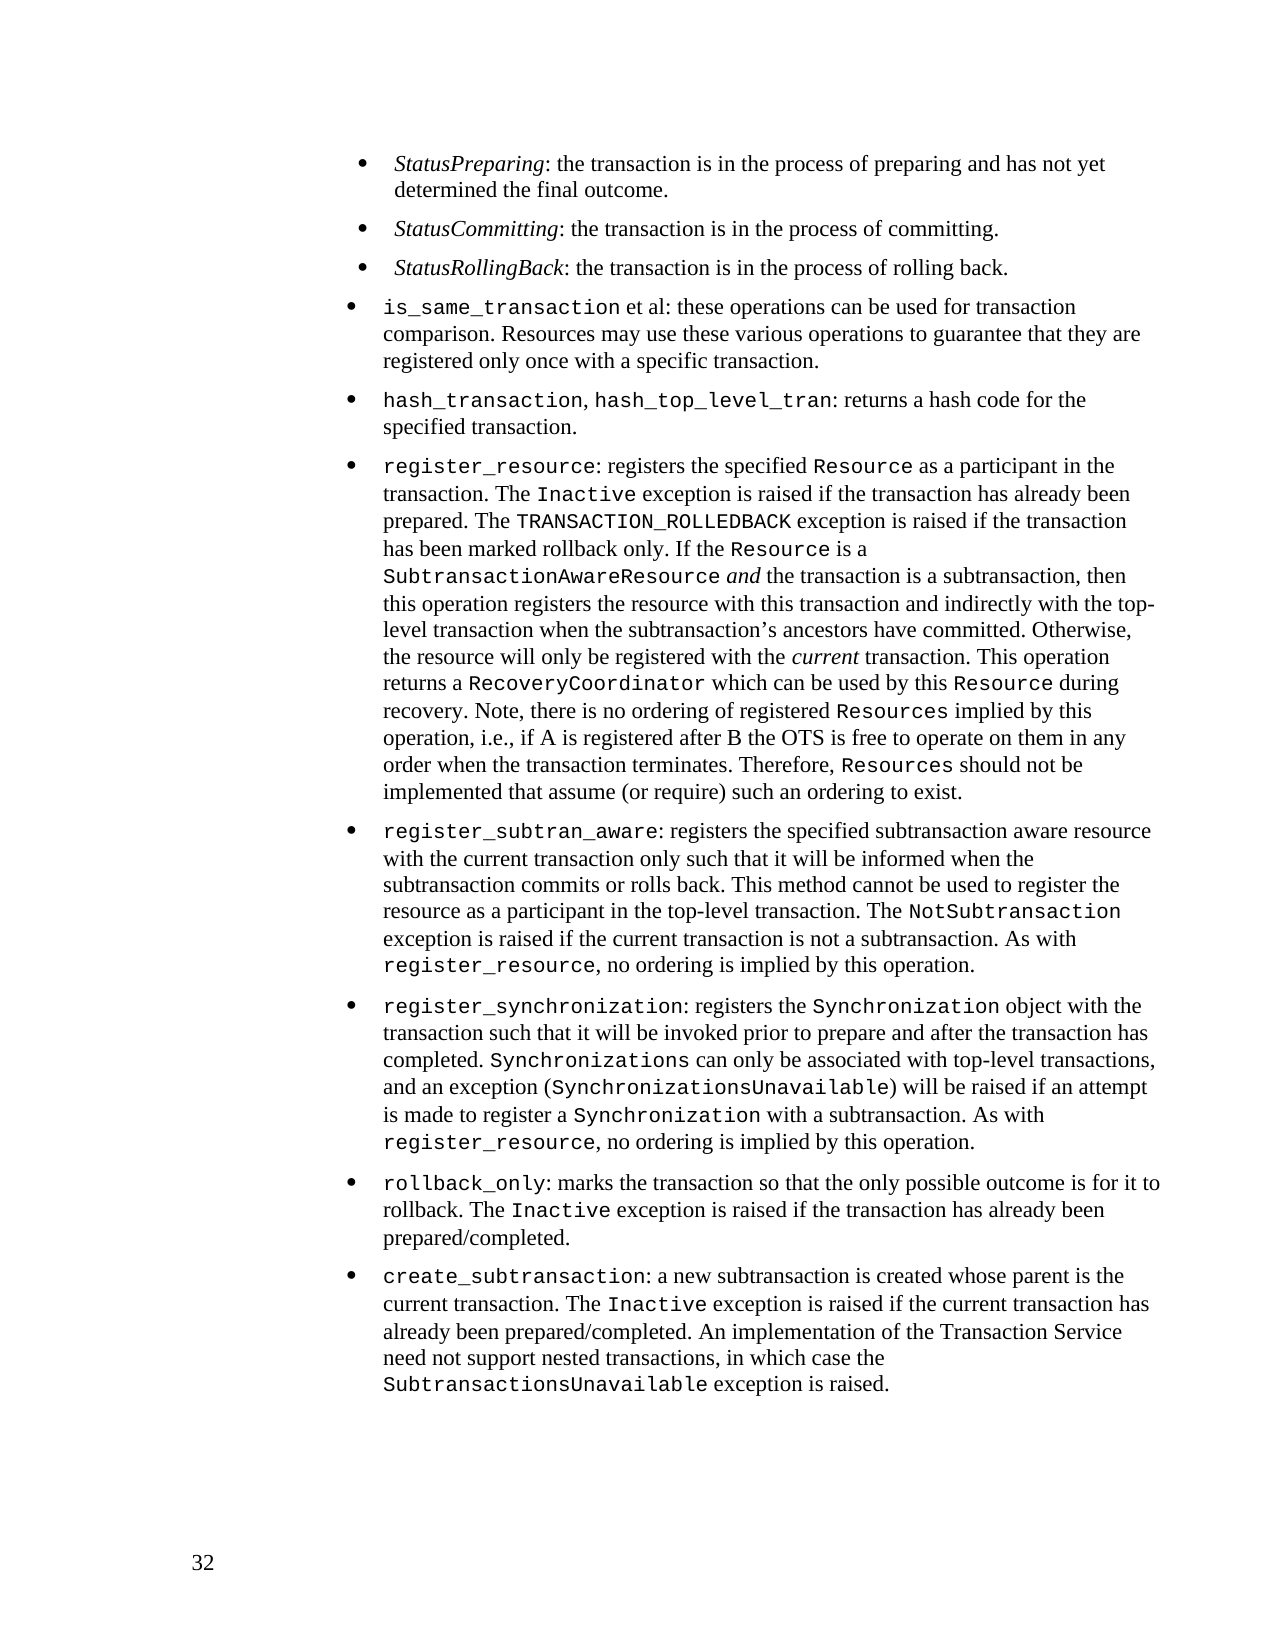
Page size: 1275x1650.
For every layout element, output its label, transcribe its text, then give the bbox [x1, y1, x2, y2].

list register_resource: registers the specified Resource as a participant in the transaction. The Inactive exception is raised if the transaction has already been prepared. The TRANSACTION_ROLLEDBACK exception is raised if the transaction has been marked rollback only. If the Resource is a SubtransactionAwareResource and the transaction is a subtransaction, then this operation registers the resource with this transaction and indirectly with the top-level transaction when the subtransaction’s ancestors have committed. Otherwise, the resource will only be registered with the current transaction. This operation returns a RecoveryCoordinator which can be used by this Resource during recovery. Note, there is no ordering of registered Resources implied by this operation, i.e., if A is registered after B the OTS is free to operate on them in any order when the transaction terminates. Therefore, Resources should not be implemented that assume (or require) such an ordering to exist. [347, 452, 1162, 805]
list StatusCommitting: the transaction is in the process of committing. [359, 215, 1162, 242]
list hash_transaction, hash_top_level_tran: returns a hash code for the specified transaction. [347, 386, 1162, 440]
list is_same_transaction et al: these operations can be used for transaction comparison. Resources may use these various operations to guarantee that they are registered only once with a specific transaction. [347, 293, 1162, 373]
list register_subtran_aware: registers the specified subtransaction aware resource with the current transaction only such that it will be informed when the subtransaction commits or rolls back. This method cannot be used to register the resource as a participant in the top-level transaction. The NotSubtransaction exception is raised if the current transaction is not a subtransaction. As with register_resource, no ordering is implied by this operation. [347, 817, 1162, 979]
list register_synchronization: registers the Synchronization object with the transaction such that it will be invoked prior to prepare and after the transaction has completed. Synchronizations can only be associated with top-level transactions, and an exception (SynchronizationsUnavailable) will be raised if an attempt is made to register a Synchronization with a subtransaction. As with register_resource, no ordering is implied by this operation. [347, 992, 1162, 1156]
list rollback_only: marks the transaction so that the only possible outcome is for it to rollback. The Inactive exception is raised if the transaction has already been prepared/completed. [347, 1168, 1162, 1250]
list StatusRollingBack: the transaction is in the process of rolling back. [359, 254, 1162, 280]
list StatusPreparing: the transaction is in the process of preparing and has not yet determined the final outcome. [359, 150, 1162, 203]
list create_subtransaction: a new subtransaction is created whose parent is the current transaction. The Inactive exception is raised if the current transaction has already been prepared/completed. An implementation of the Transaction Service need not support nested transactions, in which case the SubtransactionsUnavailable exception is raised. [347, 1263, 1162, 1398]
